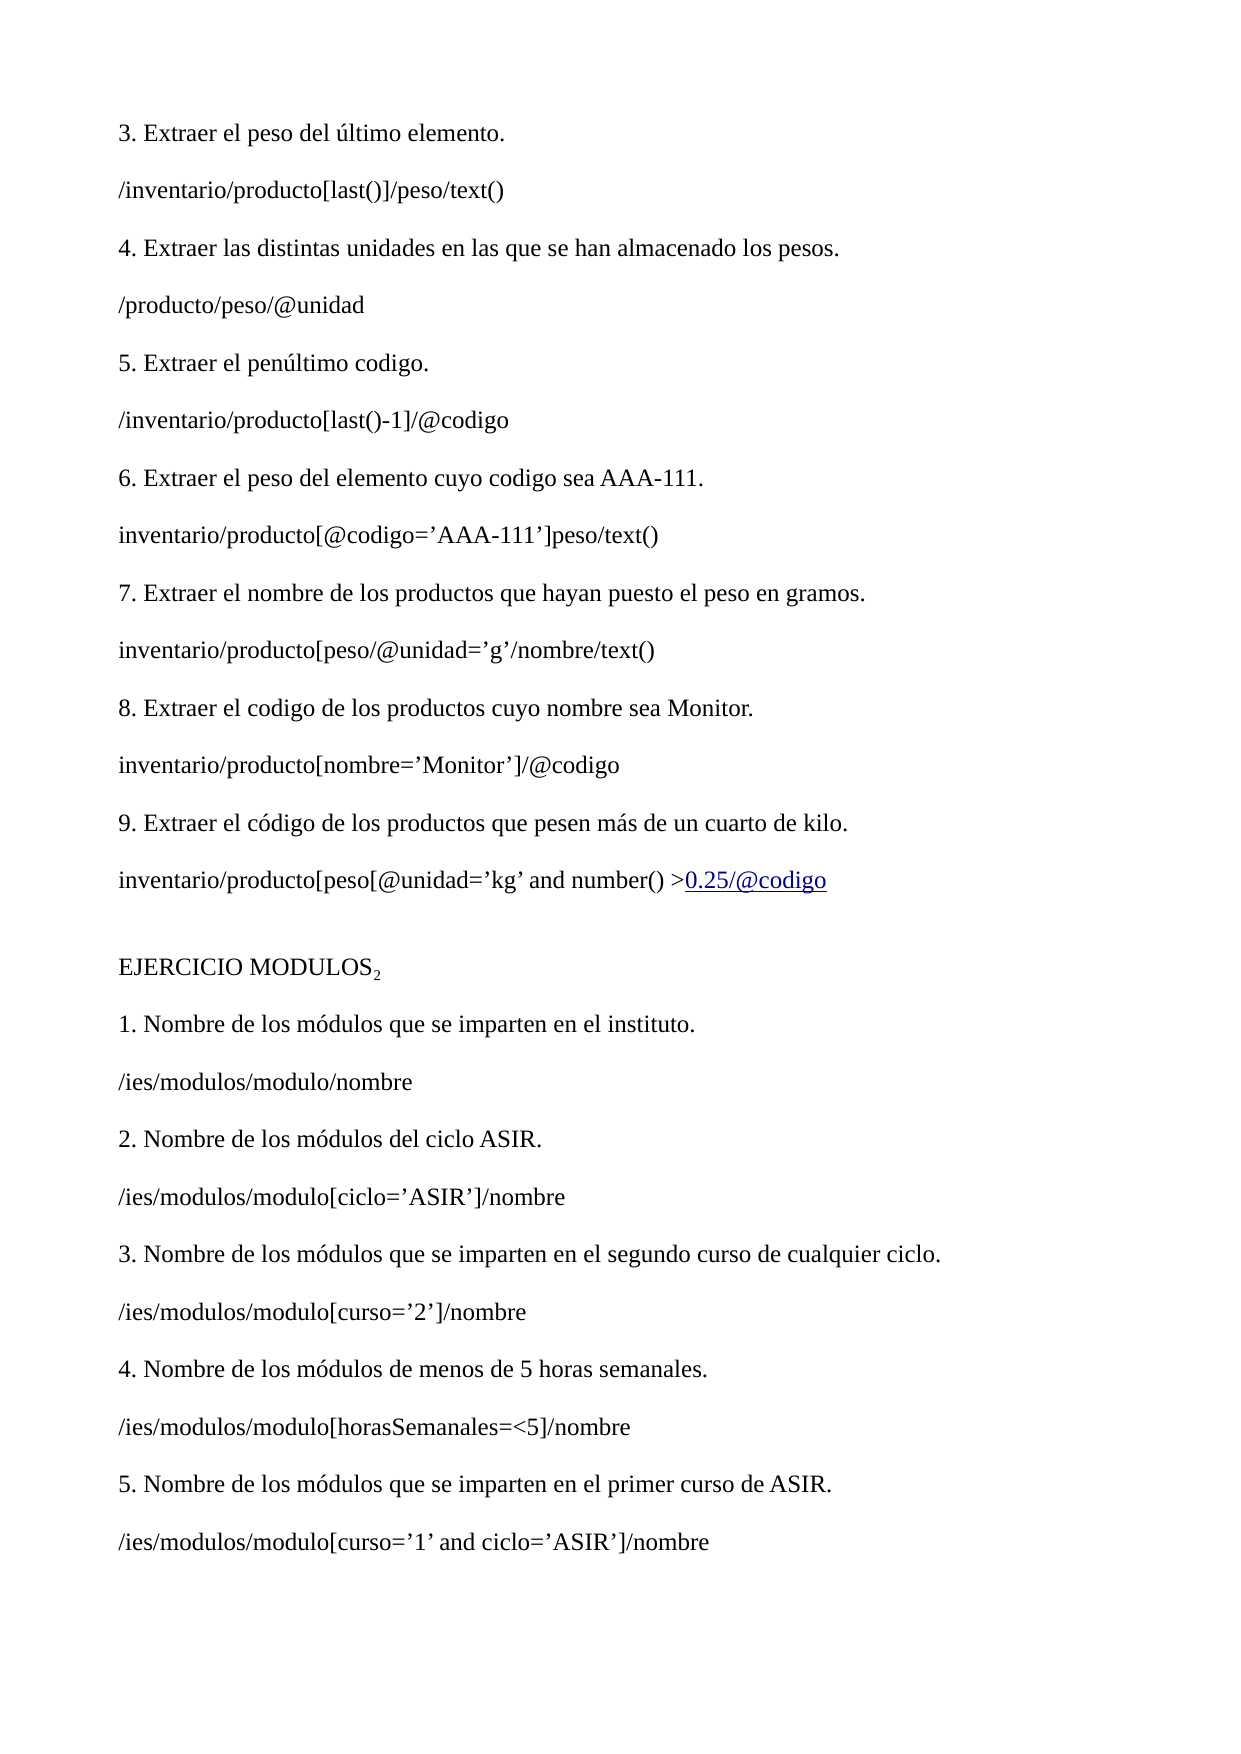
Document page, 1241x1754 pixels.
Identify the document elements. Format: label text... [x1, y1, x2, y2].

text 8. Extraer el codigo de los productos cuyo nombre sea Monitor. [118, 693, 1122, 722]
text inventario/producto[peso/@unidad=’g’/nombre/text() [118, 636, 1122, 664]
text 5. Extraer el penúltimo codigo. [118, 348, 1122, 377]
text /ies/modulos/modulo/nombre [118, 1067, 1122, 1096]
text /producto/peso/@unidad [118, 291, 1122, 319]
text 1. Nombre de los módulos que se imparten en el instituto. [118, 1009, 1122, 1038]
text /inventario/producto[last()]/peso/text() [118, 176, 1122, 204]
text 3. Extraer el peso del último elemento. [118, 118, 1122, 147]
text 9. Extraer el código de los productos que pesen más de un cuarto de kilo. [118, 808, 1122, 837]
text inventario/producto[nombre=’Monitor’]/@codigo [118, 751, 1122, 779]
text 2. Nombre de los módulos del ciclo ASIR. [118, 1124, 1122, 1153]
text /ies/modulos/modulo[ciclo=’ASIR’]/nombre [118, 1182, 1122, 1211]
text 4. Nombre de los módulos de menos de 5 horas semanales. [118, 1354, 1122, 1383]
text 4. Extraer las distintas unidades en las que se han almacenado los pesos. [118, 233, 1122, 262]
text 3. Nombre de los módulos que se imparten en el segundo curso de cualquier ciclo. [118, 1239, 1122, 1268]
text /ies/modulos/modulo[curso=’2’]/nombre [118, 1297, 1122, 1326]
text 7. Extraer el nombre de los productos que hayan puesto el peso en gramos. [118, 578, 1122, 607]
text 6. Extraer el peso del elemento cuyo codigo sea AAA-111. [118, 463, 1122, 492]
text inventario/producto[@codigo=’AAA-111’]peso/text() [118, 521, 1122, 549]
text /inventario/producto[last()-1]/@codigo [118, 406, 1122, 434]
text EJERCICIO MODULOS₂ [118, 952, 1122, 981]
text /ies/modulos/modulo[horasSemanales=<5]/nombre [118, 1412, 1122, 1441]
text 5. Nombre de los módulos que se imparten en el primer curso de ASIR. [118, 1469, 1122, 1498]
text /ies/modulos/modulo[curso=’1’ and ciclo=’ASIR’]/nombre [118, 1527, 1122, 1556]
text inventario/producto[peso[@unidad=’kg’ and number() >0.25/@codigo [118, 866, 1122, 894]
